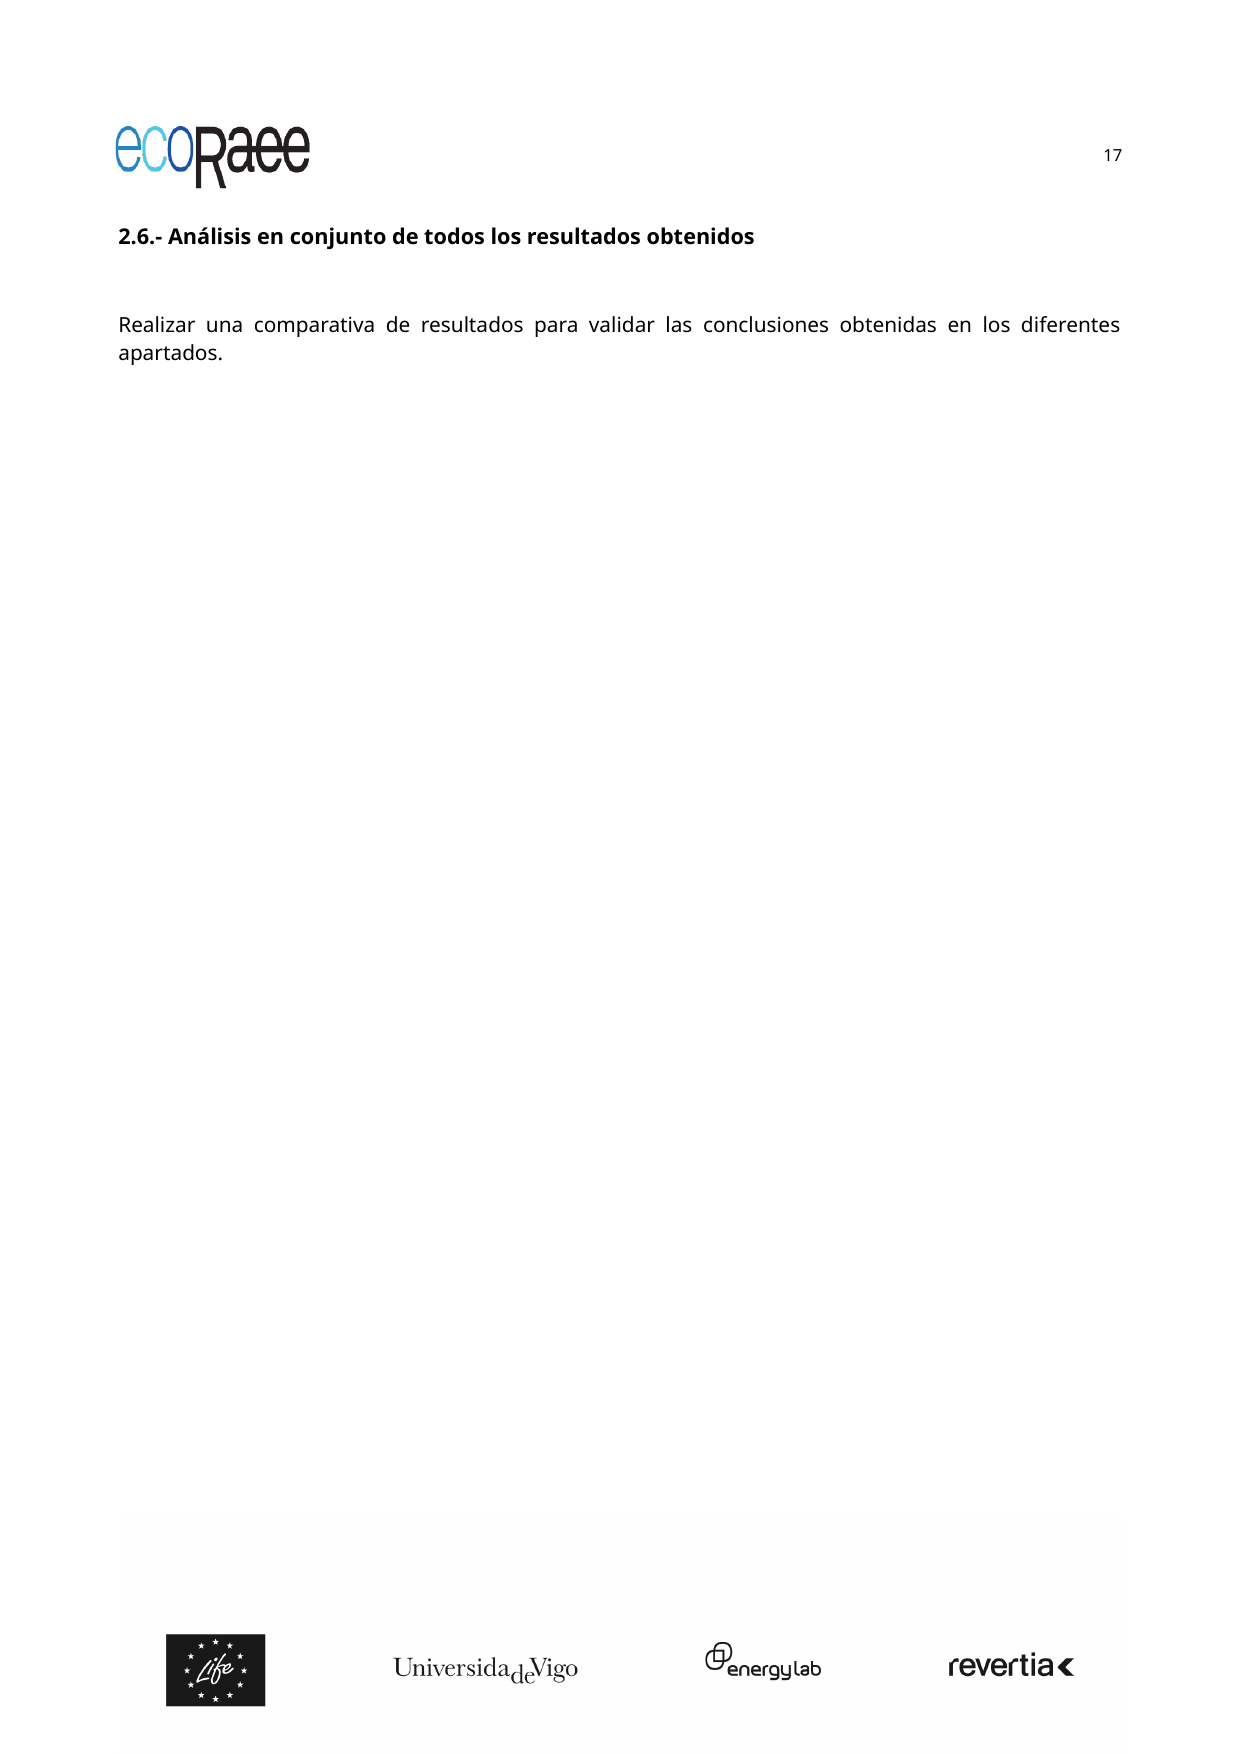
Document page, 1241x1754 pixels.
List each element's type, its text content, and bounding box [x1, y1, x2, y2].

picture [114, 124, 311, 190]
text Realizar una comparativa de resultados para validar las conclusiones obtenidas en los diferentes apartados. [118, 310, 1122, 367]
picture [118, 1514, 1123, 1754]
text 2.6.- Análisis en conjunto de todos los resultados obtenidos [118, 221, 1122, 251]
